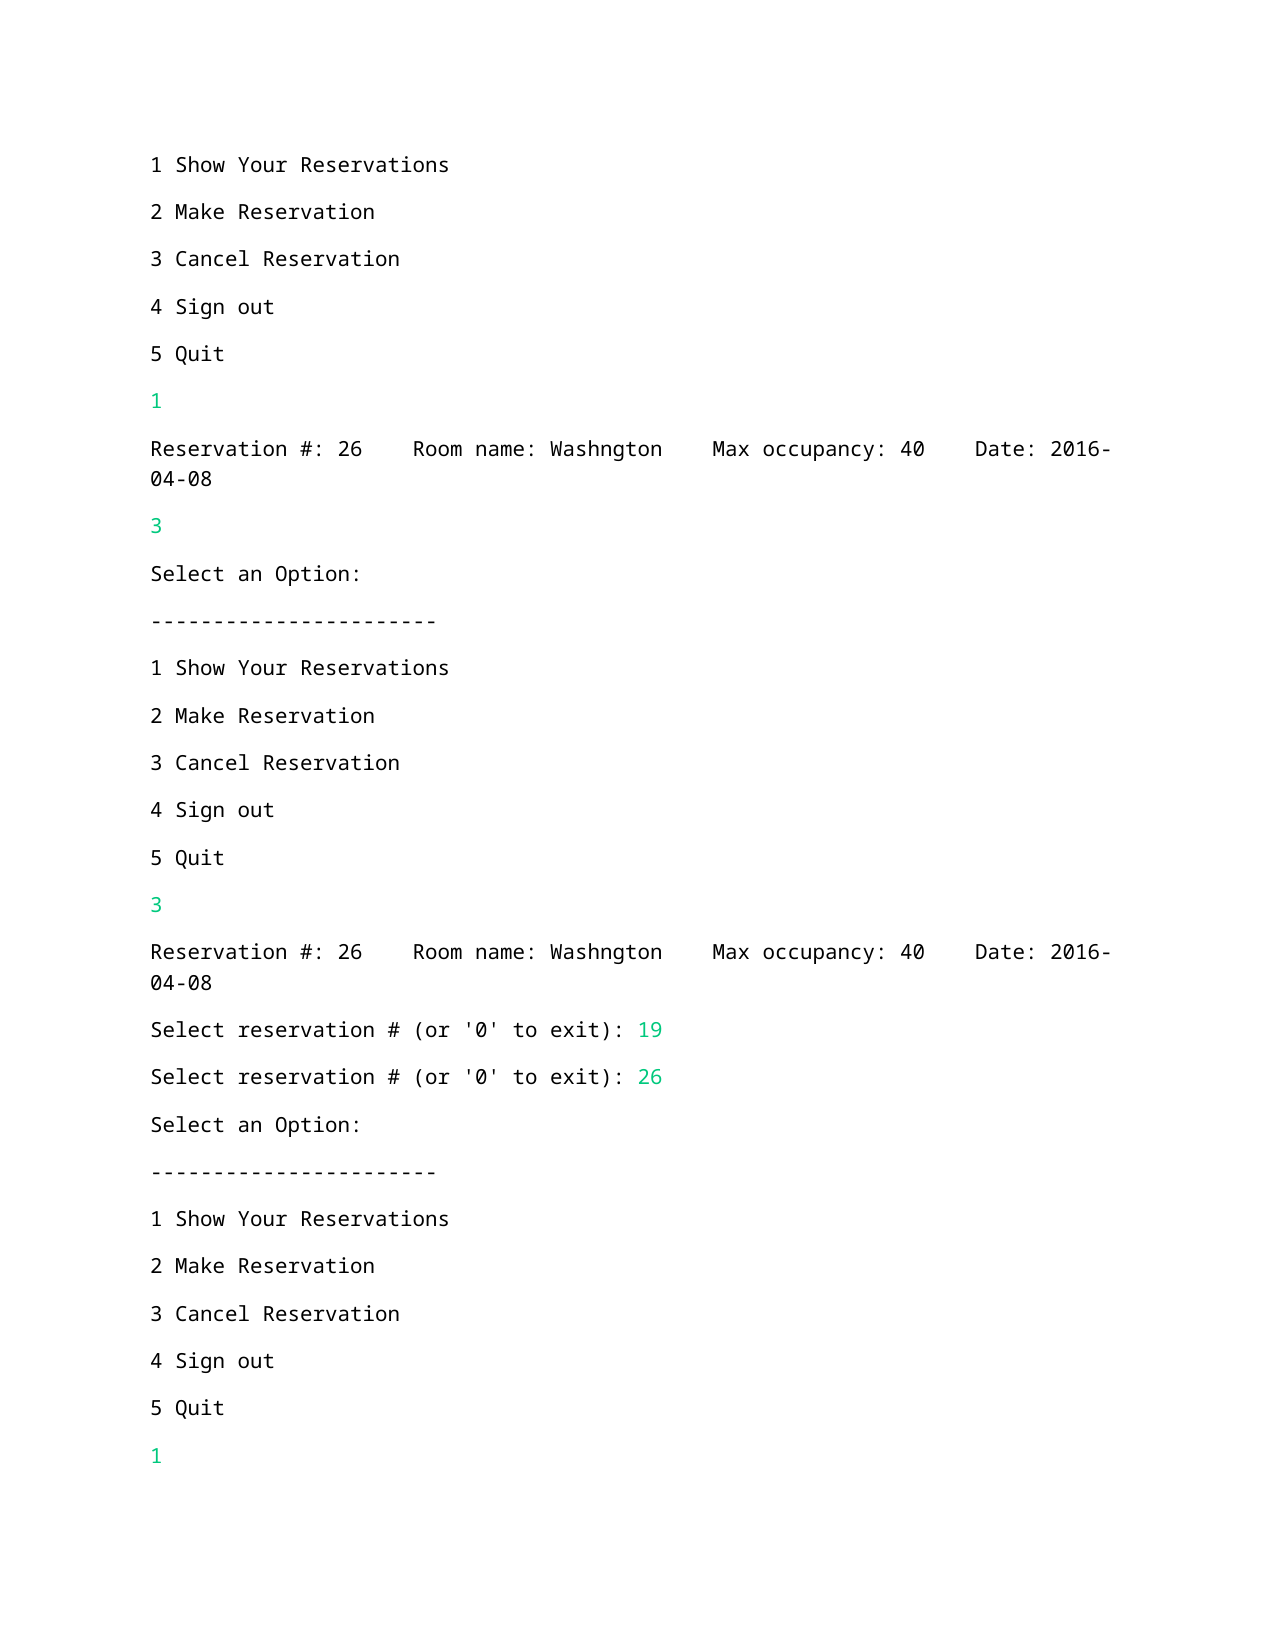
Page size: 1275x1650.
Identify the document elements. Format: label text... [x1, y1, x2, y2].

text 2 Make Reservation [150, 1252, 1125, 1280]
text 3 Cancel Reservation [150, 1299, 1125, 1327]
text 4 Sign out [150, 1346, 1125, 1375]
text 1 [150, 386, 1125, 415]
text 1 [150, 1441, 1125, 1469]
text 4 Sign out [150, 795, 1125, 824]
text ----------------------- [150, 1157, 1125, 1186]
text Select an Option: [150, 1110, 1125, 1138]
text 5 Quit [150, 1393, 1125, 1422]
text Select an Option: [150, 559, 1125, 587]
text Select reservation # (or '0' to exit): 19 [150, 1015, 1125, 1044]
text Reservation #: 26 Room name: Washngton Max occupancy: 40 Date: 2016-04-08 [150, 937, 1125, 996]
text 2 Make Reservation [150, 197, 1125, 226]
text 2 Make Reservation [150, 701, 1125, 729]
text 5 Quit [150, 339, 1125, 368]
text 3 Cancel Reservation [150, 748, 1125, 777]
text 3 [150, 890, 1125, 918]
text 3 Cancel Reservation [150, 244, 1125, 273]
text ----------------------- [150, 606, 1125, 635]
text Reservation #: 26 Room name: Washngton Max occupancy: 40 Date: 2016-04-08 [150, 434, 1125, 493]
text 1 Show Your Reservations [150, 653, 1125, 682]
text 1 Show Your Reservations [150, 150, 1125, 178]
text 1 Show Your Reservations [150, 1204, 1125, 1233]
text 3 [150, 512, 1125, 540]
text 4 Sign out [150, 292, 1125, 320]
text 5 Quit [150, 843, 1125, 871]
text Select reservation # (or '0' to exit): 26 [150, 1062, 1125, 1091]
